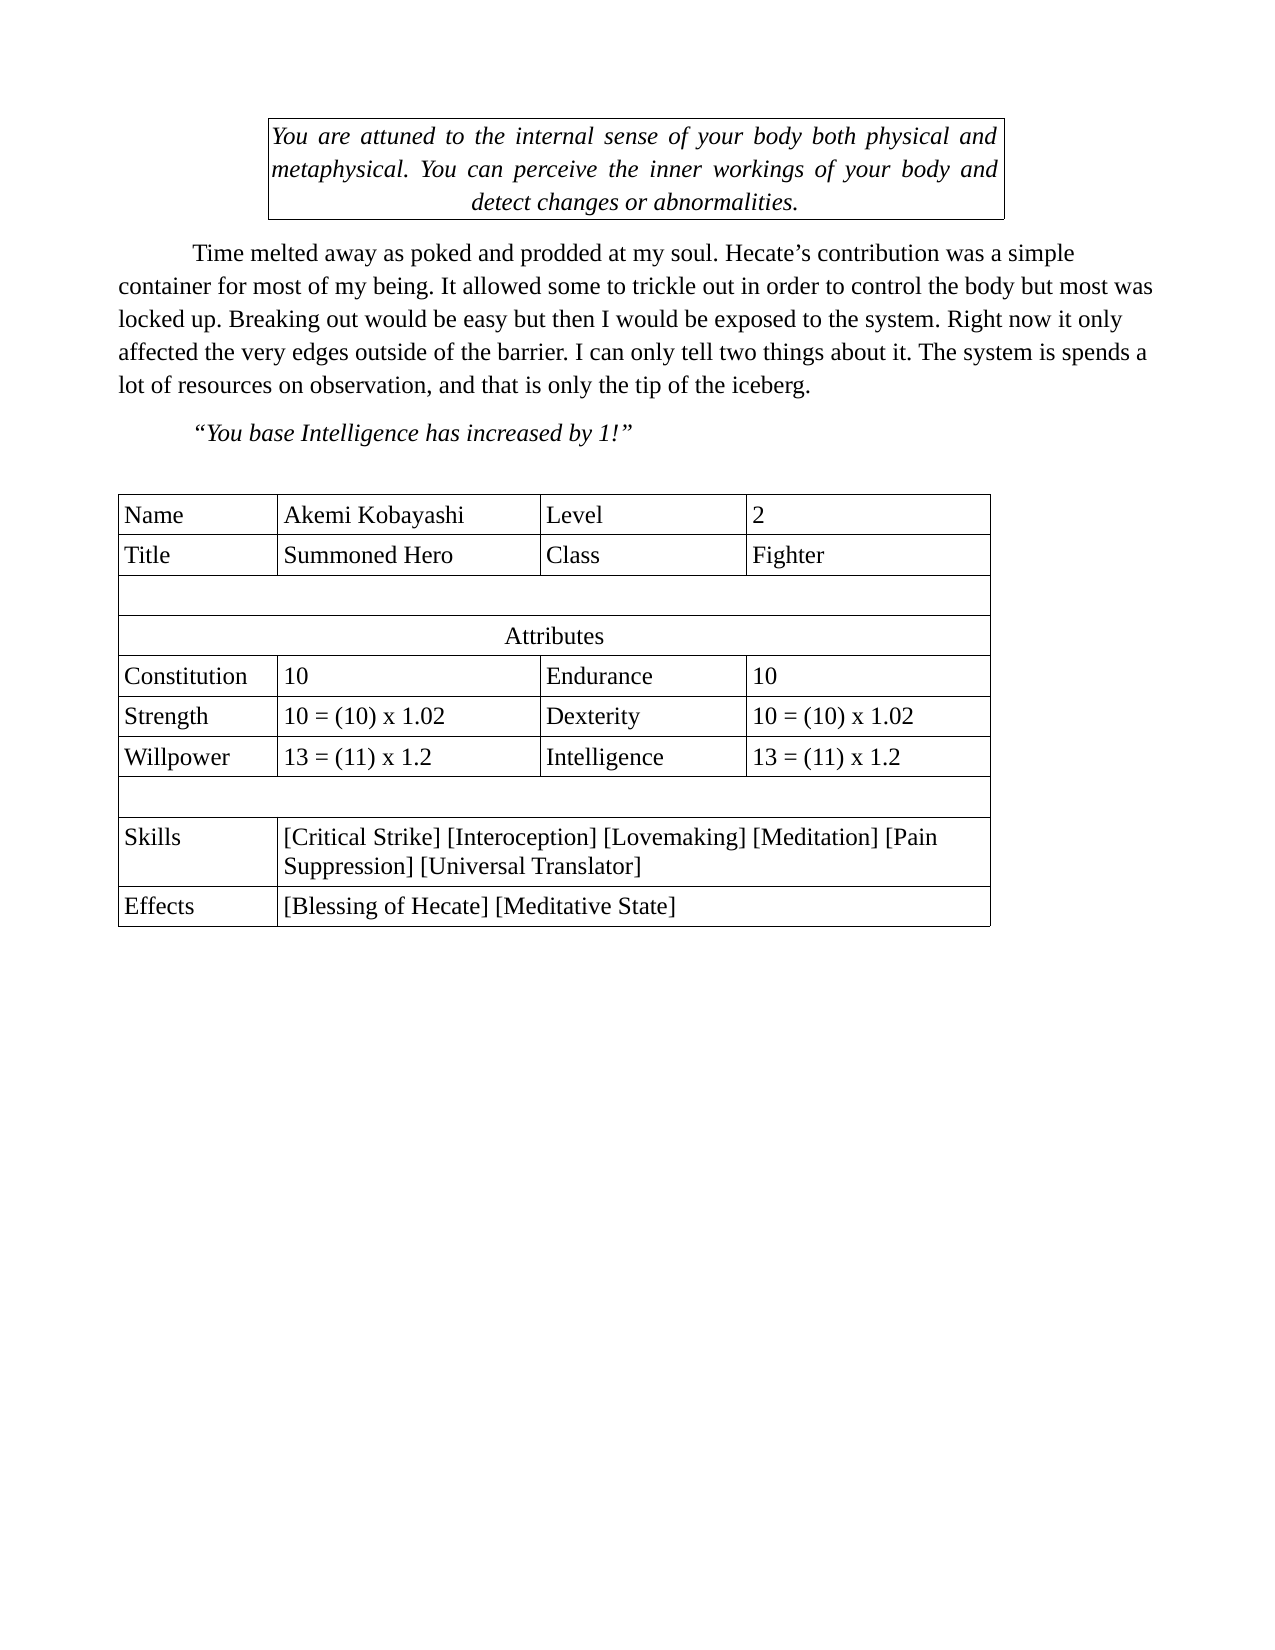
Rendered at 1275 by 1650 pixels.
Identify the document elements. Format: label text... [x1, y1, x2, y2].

table_cell Dexterity [541, 697, 746, 736]
table_cell Title [119, 535, 277, 575]
table_cell Strength [119, 697, 277, 736]
table_cell [119, 576, 990, 615]
text You are attuned to the internal sense of your body both physical and metaphysical. You can perceive the inner workings of your body and detect changes or abnormalities. [269, 119, 1004, 219]
table_cell 13 = (11) x 1.2 [278, 737, 540, 776]
table_cell Skills [119, 818, 277, 886]
table_cell Constitution [119, 656, 277, 696]
table_cell 10 [278, 656, 540, 696]
table_cell 10 [747, 656, 990, 696]
table_cell 10 = (10) x 1.02 [747, 697, 990, 736]
table_cell 10 = (10) x 1.02 [278, 697, 540, 736]
table_cell Attributes [119, 616, 990, 655]
table_cell [Blessing of Hecate] [Meditative State] [278, 887, 990, 926]
table_cell [Critical Strike] [Interoception] [Lovemaking] [Meditation] [Pain Suppression] [Universal Translator] [278, 818, 990, 886]
table_cell Endurance [541, 656, 746, 696]
table_cell [119, 777, 990, 817]
table_cell Fighter [747, 535, 990, 575]
table_cell 13 = (11) x 1.2 [747, 737, 990, 776]
table_cell Summoned Hero [278, 535, 540, 575]
text “You base Intelligence has increased by 1!” [118, 418, 1157, 446]
table_header Level [541, 495, 746, 534]
table_cell Intelligence [541, 737, 746, 776]
text Time melted away as poked and prodded at my soul. Hecate’s contribution was a simple container for most of my being. It allowed some to trickle out in order to control the body but most was locked up. Breaking out would be easy but then I would be exposed to the system. Right now it only affected the very edges outside of the barrier. I can only tell two things about it. The system is spends a lot of resources on observation, and that is only the tip of the iceberg. [118, 238, 1157, 399]
table_cell Class [541, 535, 746, 575]
table_cell Effects [119, 887, 277, 926]
table_cell Willpower [119, 737, 277, 776]
table_header Akemi Kobayashi [278, 495, 540, 534]
table_header Name [119, 495, 277, 534]
table_header 2 [747, 495, 990, 534]
